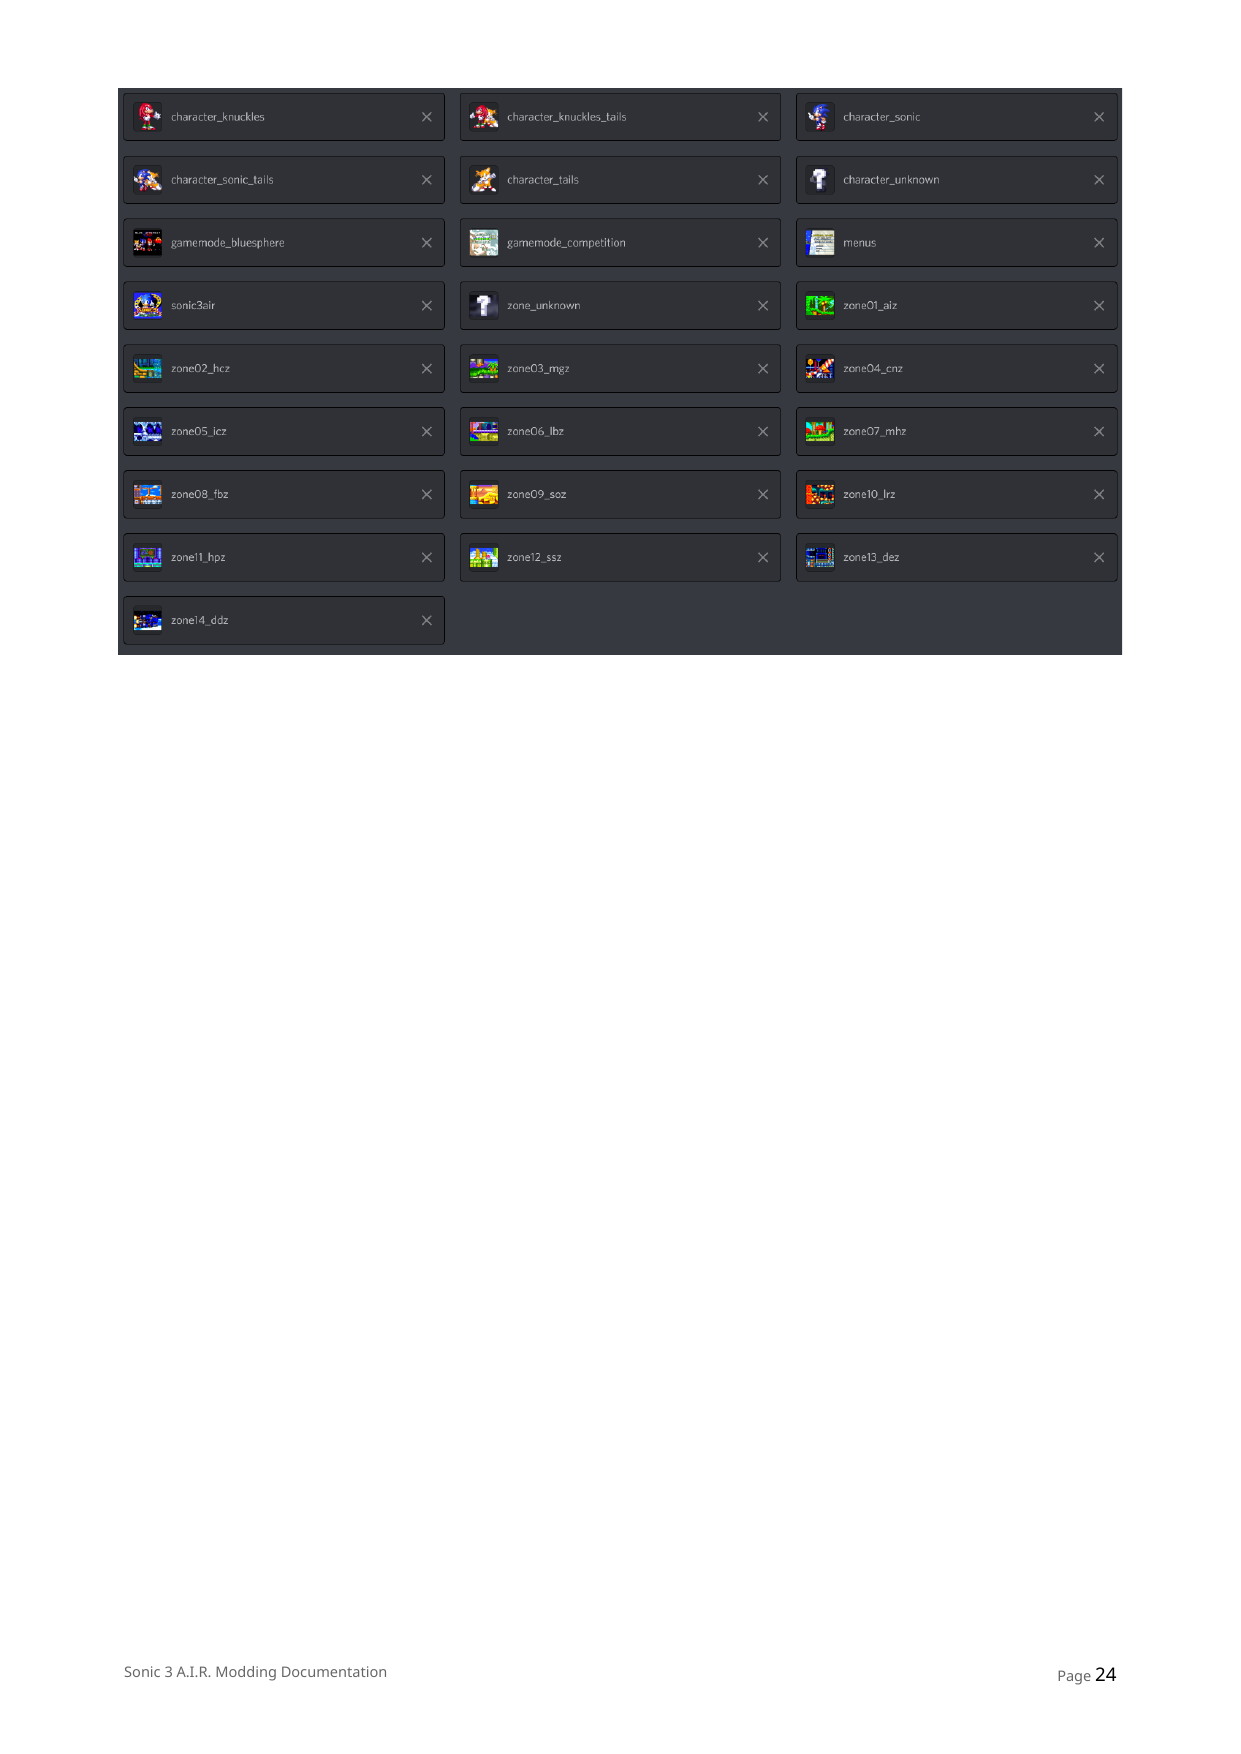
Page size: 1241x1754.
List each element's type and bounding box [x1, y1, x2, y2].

picture [118, 88, 1123, 655]
